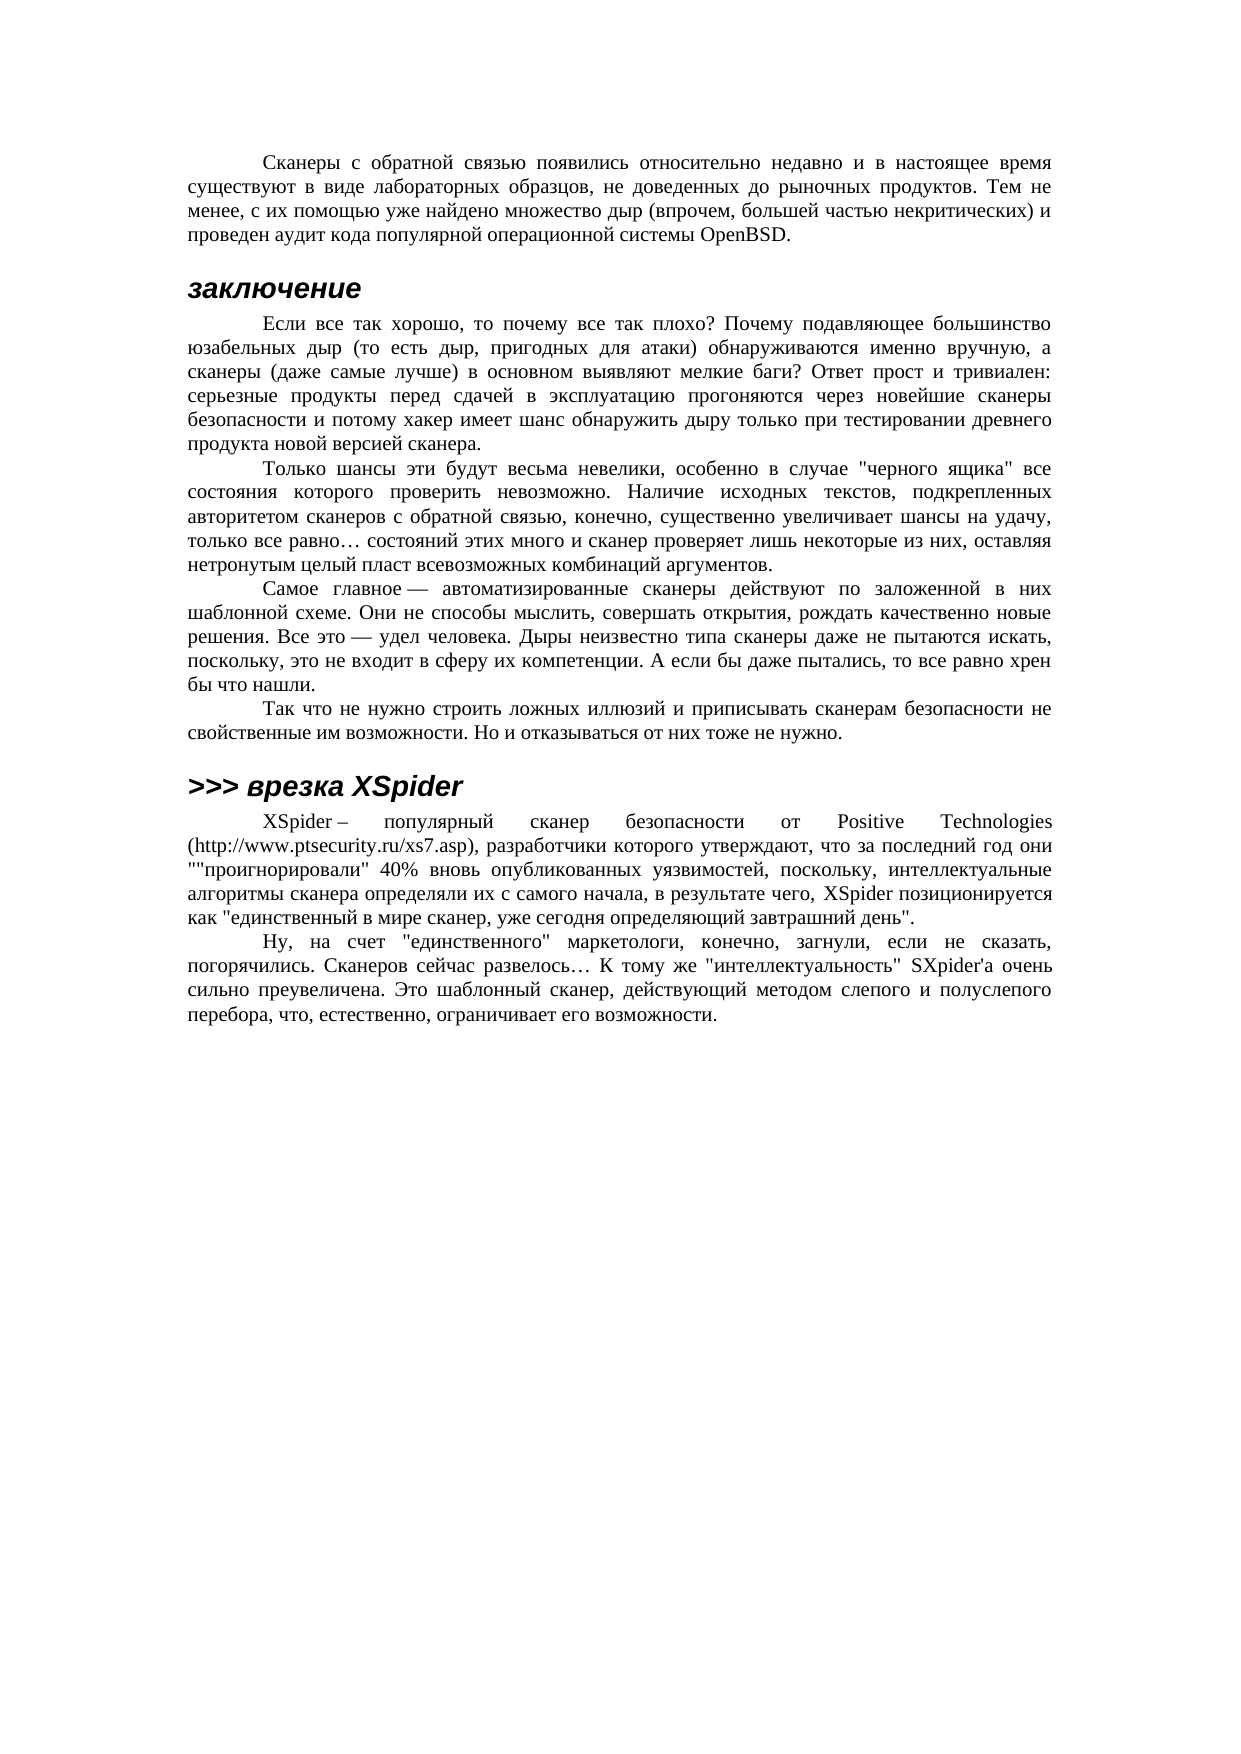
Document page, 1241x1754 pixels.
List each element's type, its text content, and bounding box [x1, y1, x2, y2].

text Ну, на счет "единственного" маркетологи, конечно, загнули, если не сказать, погорячились. Сканеров сейчас развелось… К тому же "интеллектуальность" SXpider'а очень сильно преувеличена. Это шаблонный сканер, действующий методом слепого и полуслепого перебора, что, естественно, ограничивает его возможности. [187, 929, 1053, 1026]
text Самое главное — автоматизированные сканеры действуют по заложенной в них шаблонной схеме. Они не способы мыслить, совершать открытия, рождать качественно новые решения. Все это — удел человека. Дыры неизвестно типа сканеры даже не пытаются искать, поскольку, это не входит в сферу их компетенции. А если бы даже пытались, то все равно хрен бы что нашли. [187, 576, 1053, 696]
text Только шансы эти будут весьма невелики, особенно в случае "черного ящика" все состояния которого проверить невозможно. Наличие исходных текстов, подкрепленных авторитетом сканеров с обратной связью, конечно, существенно увеличивает шансы на удачу, только все равно… состояний этих много и сканер проверяет лишь некоторые из них, оставляя нетронутым целый пласт всевозможных комбинаций аргументов. [187, 455, 1053, 576]
subtitle >>> врезка XSpider [187, 769, 1053, 803]
text Если все так хорошо, то почему все так плохо? Почему подавляющее большинство юзабельных дыр (то есть дыр, пригодных для атаки) обнаруживаются именно вручную, а сканеры (даже самые лучше) в основном выявляют мелкие баги? Ответ прост и тривиален: серьезные продукты перед сдачей в эксплуатацию прогоняются через новейшие сканеры безопасности и потому хакер имеет шанс обнаружить дыру только при тестировании древнего продукта новой версией сканера. [187, 311, 1053, 455]
text Так что не нужно строить ложных иллюзий и приписывать сканерам безопасности не свойственные им возможности. Но и отказываться от них тоже не нужно. [187, 696, 1053, 744]
subtitle заключение [187, 271, 1053, 305]
text Сканеры с обратной связью появились относительно недавно и в настоящее время существуют в виде лабораторных образцов, не доведенных до рыночных продуктов. Тем не менее, с их помощью уже найдено множество дыр (впрочем, большей частью некритических) и проведен аудит кода популярной операционной системы OpenBSD. [187, 150, 1053, 246]
text XSpider – популярный сканер безопасности от Positive Technologies (http://www.ptsecurity.ru/xs7.asp), разработчики которого утверждают, что за последний год они ""проигнорировали" 40% вновь опубликованных уязвимостей, поскольку, интеллектуальные алгоритмы сканера определяли их с самого начала, в результате чего, XSpider позиционируется как "единственный в мире сканер, уже сегодня определяющий завтрашний день". [187, 809, 1053, 929]
